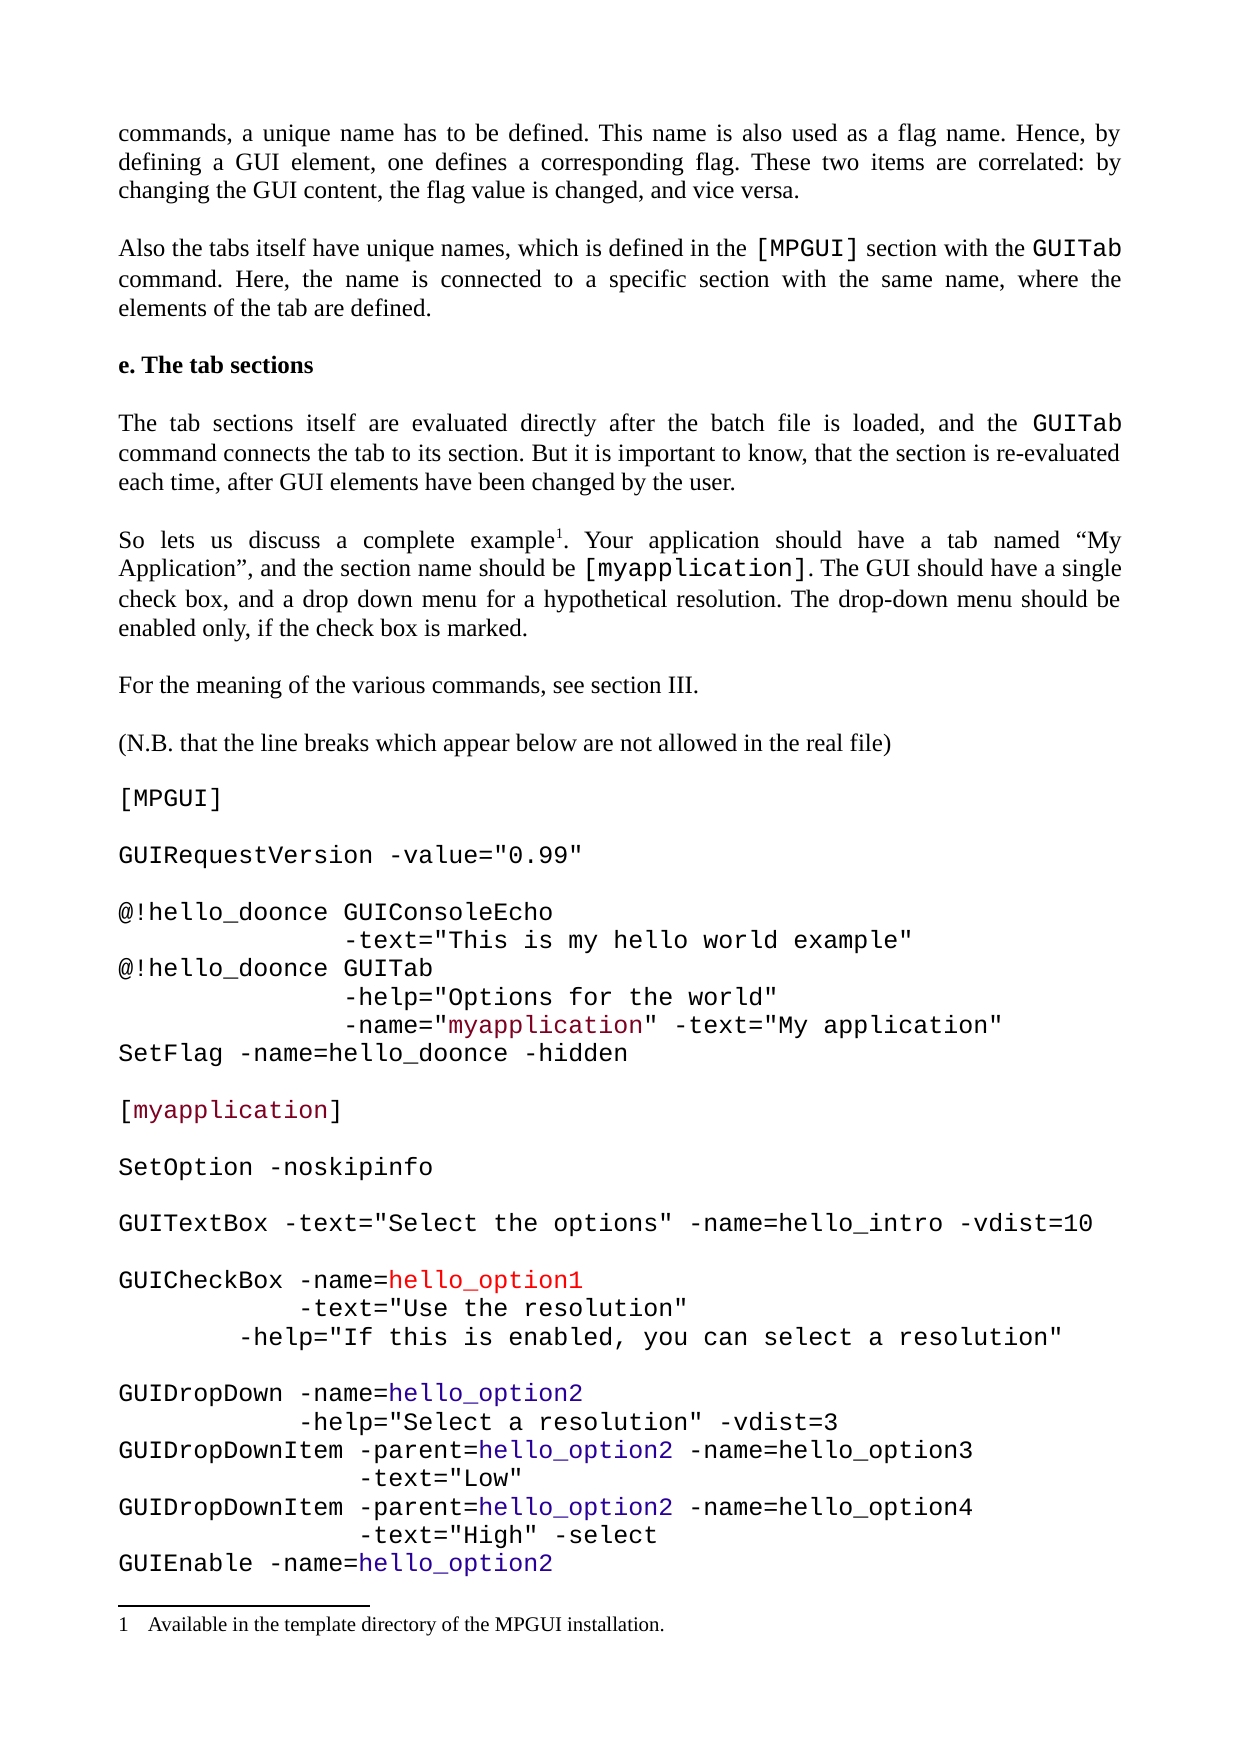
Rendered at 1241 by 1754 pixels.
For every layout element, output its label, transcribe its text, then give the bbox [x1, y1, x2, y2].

text The tab sections itself are evaluated directly after the batch file is loaded, and the GUITab command connects the tab to its section. But it is important to know, that the section is re-evaluated each time, after GUI elements have been changed by the user. [118, 408, 1122, 496]
text (N.B. that the line breaks which appear below are not allowed in the real file) [118, 728, 1122, 757]
text GUIDropDown -name=hello_option2 [118, 1381, 1122, 1409]
text For the meaning of the various commands, see section III. [118, 671, 1122, 699]
text [MPGUI] [118, 786, 1122, 814]
text e. The tab sections [118, 350, 1122, 379]
text GUIDropDownItem -parent=hello_option2 -name=hello_option4 [118, 1494, 1122, 1523]
text So lets us discuss a complete example. Your application should have a tab named “My Application”, and the section name should be [myapplication]. The GUI should have a single check box, and a drop down menu for a hypothetical resolution. The drop-down menu should be enabled only, if the check box is marked. [118, 525, 1122, 642]
text -text="This is my hello world example" [118, 928, 1122, 956]
text commands, a unique name has to be defined. This name is also used as a flag name. Hence, by defining a GUI element, one defines a corresponding flag. These two items are correlated: by changing the GUI content, the flag value is changed, and vice versa. [118, 118, 1122, 204]
text GUICheckBox -name=hello_option1 [118, 1268, 1122, 1296]
text GUIEnable -name=hello_option2 [118, 1551, 1122, 1579]
text SetOption -noskipinfo [118, 1154, 1122, 1183]
text GUIDropDownItem -parent=hello_option2 -name=hello_option3 [118, 1438, 1122, 1466]
text -text="Use the resolution" [118, 1296, 1122, 1324]
text [myapplication] [118, 1098, 1122, 1126]
text @!hello_doonce GUITab [118, 956, 1122, 984]
text -name="myapplication" -text="My application" [118, 1013, 1122, 1041]
text -help="If this is enabled, you can select a resolution" [118, 1324, 1122, 1353]
text GUIRequestVersion -value="0.99" [118, 843, 1122, 871]
text @!hello_doonce GUIConsoleEcho [118, 899, 1122, 928]
text Also the tabs itself have unique names, which is defined in the [MPGUI] section with the GUITab command. Here, the name is connected to a specific section with the same name, where the elements of the tab are defined. [118, 233, 1122, 321]
text -help="Options for the world" [118, 984, 1122, 1013]
text -help="Select a resolution" -vdist=3 [118, 1409, 1122, 1438]
text Available in the template directory of the MPGUI installation. [118, 1612, 1122, 1636]
text GUITextBox -text="Select the options" -name=hello_intro -vdist=10 [118, 1211, 1122, 1239]
text -text="High" -select [118, 1523, 1122, 1551]
text SetFlag -name=hello_doonce -hidden [118, 1041, 1122, 1069]
text -text="Low" [118, 1466, 1122, 1494]
